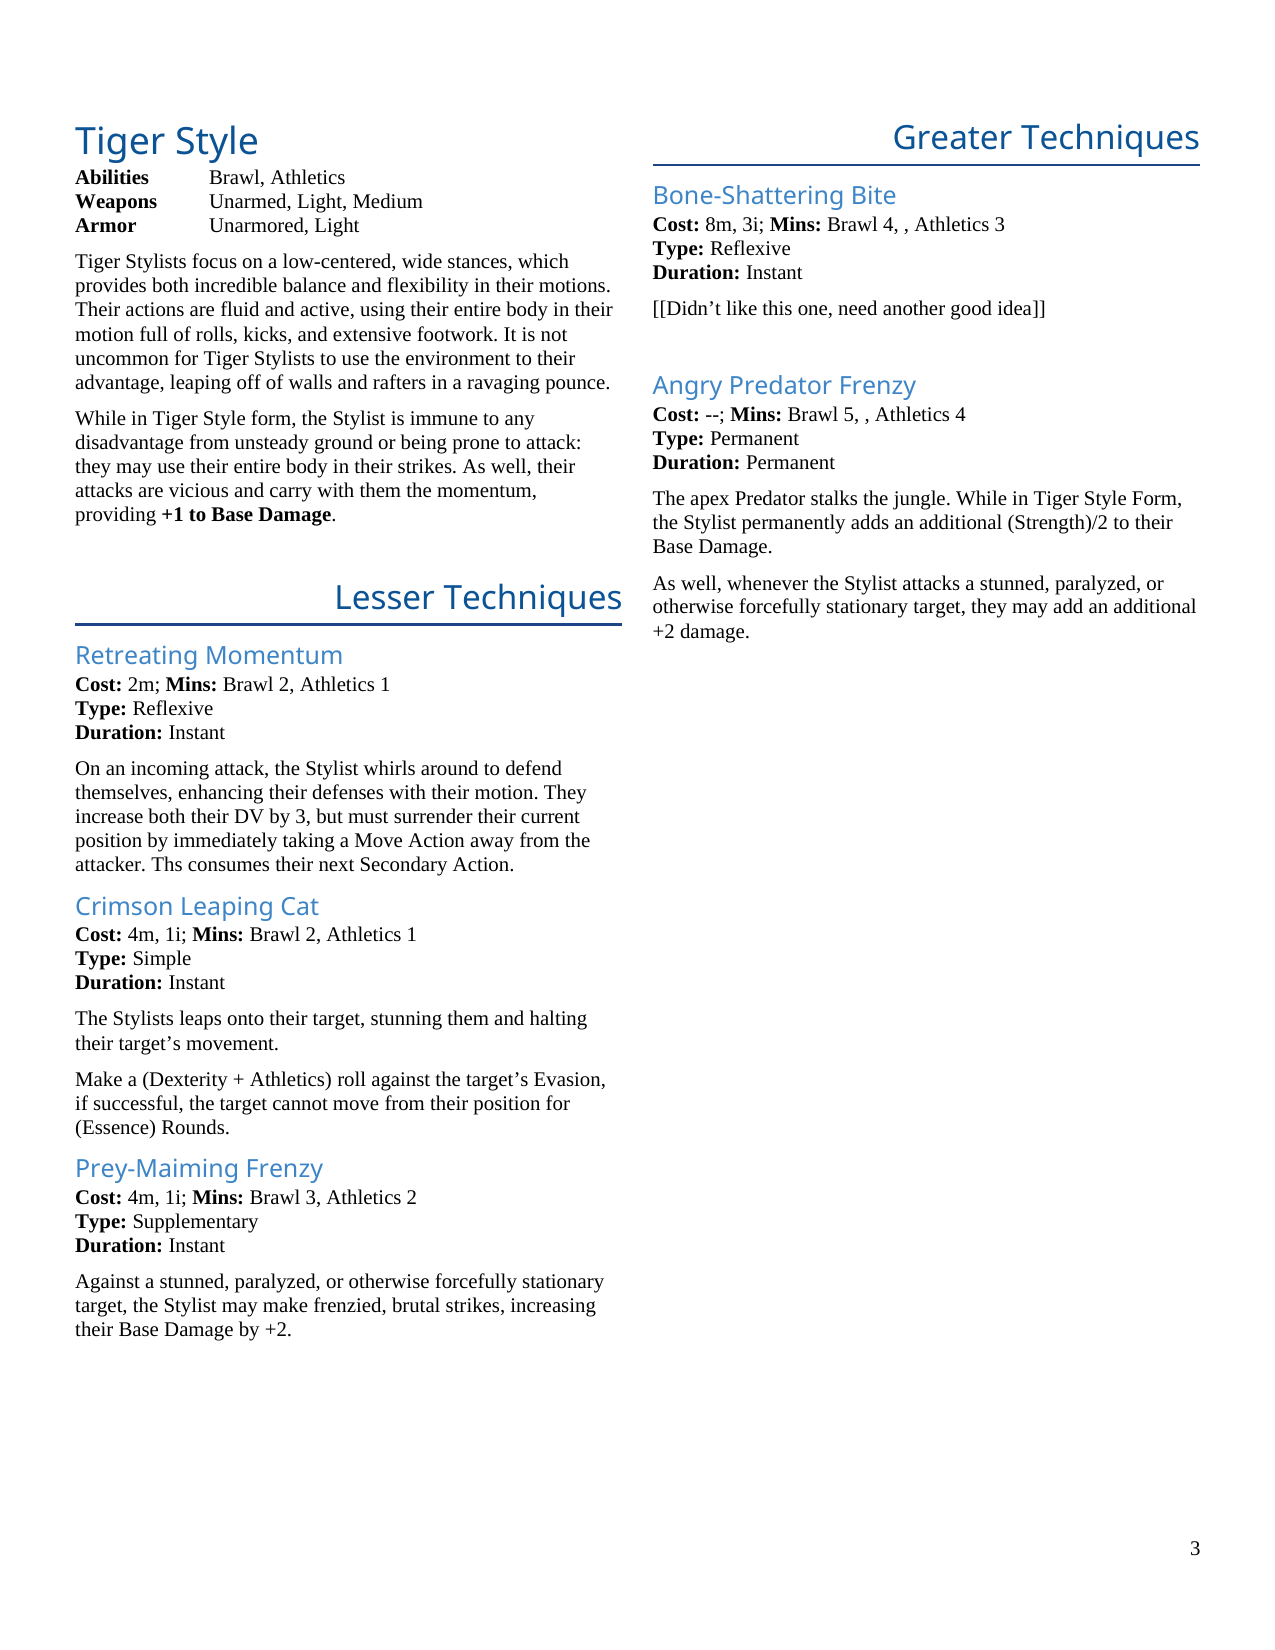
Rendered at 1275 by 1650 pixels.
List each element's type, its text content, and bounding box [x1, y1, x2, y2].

subtitle Greater Techniques [652, 114, 1200, 166]
text Against a stunned, paralyzed, or otherwise forcefully stationary target, the Stylist may make frenzied, brutal strikes, increasing their Base Damage by +2. [75, 1269, 622, 1341]
subtitle Tiger Style [75, 114, 622, 165]
text Abilities Brawl, Athletics Weapons Unarmed, Light, Medium Armor Unarmored, Light [75, 165, 622, 237]
text Cost: 2m; Mins: Brawl 2, Athletics 1 Type: Reflexive Duration: Instant [75, 672, 622, 744]
subtitle Crimson Leaping Cat [75, 888, 622, 922]
subtitle Angry Predator Frenzy [652, 368, 1200, 402]
text On an incoming attack, the Stylist whirls around to defend themselves, enhancing their defenses with their motion. They increase both their DV by 3, but must surrender their current position by immediately taking a Move Action away from the attacker. Ths consumes their next Secondary Action. [75, 756, 622, 876]
text Cost: 4m, 1i; Mins: Brawl 3, Athletics 2 Type: Supplementary Duration: Instant [75, 1185, 622, 1257]
subtitle Retreating Momentum [75, 638, 622, 672]
text The Stylists leaps onto their target, stunning them and halting their target’s movement. [75, 1006, 622, 1054]
text Cost: 4m, 1i; Mins: Brawl 2, Athletics 1 Type: Simple Duration: Instant [75, 922, 622, 994]
text Cost: --; Mins: Brawl 5, , Athletics 4 Type: Permanent Duration: Permanent [652, 402, 1200, 474]
subtitle Lesser Techniques [75, 574, 622, 623]
subtitle Bone-Shattering Bite [652, 178, 1200, 212]
text While in Tiger Style form, the Stylist is immune to any disadvantage from unsteady ground or being prone to attack: they may use their entire body in their strikes. As well, their attacks are vicious and carry with them the momentum, providing +1 to Base Damage. [75, 406, 622, 526]
text Cost: 8m, 3i; Mins: Brawl 4, , Athletics 3 Type: Reflexive Duration: Instant [652, 212, 1200, 284]
text Make a (Dexterity + Athletics) roll against the target’s Evasion, if successful, the target cannot move from their position for (Essence) Rounds. [75, 1066, 622, 1139]
text [[Didn’t like this one, need another good idea]] [652, 296, 1200, 320]
text The apex Predator stalks the jungle. While in Tiger Style Form, the Stylist permanently adds an additional (Strength)/2 to their Base Damage. [652, 486, 1200, 558]
text As well, whenever the Stylist attacks a stunned, paralyzed, or otherwise forcefully stationary target, they may add an additional +2 damage. [652, 570, 1200, 643]
text Tiger Stylists focus on a low-centered, wide stances, which provides both incredible balance and flexibility in their motions. Their actions are fluid and active, using their entire body in their motion full of rolls, kicks, and extensive footwork. It is not uncommon for Tiger Stylists to use the environment to their advantage, leaping off of walls and rafters in a ravaging pounce. [75, 249, 622, 394]
subtitle Prey-Maiming Frenzy [75, 1151, 622, 1185]
